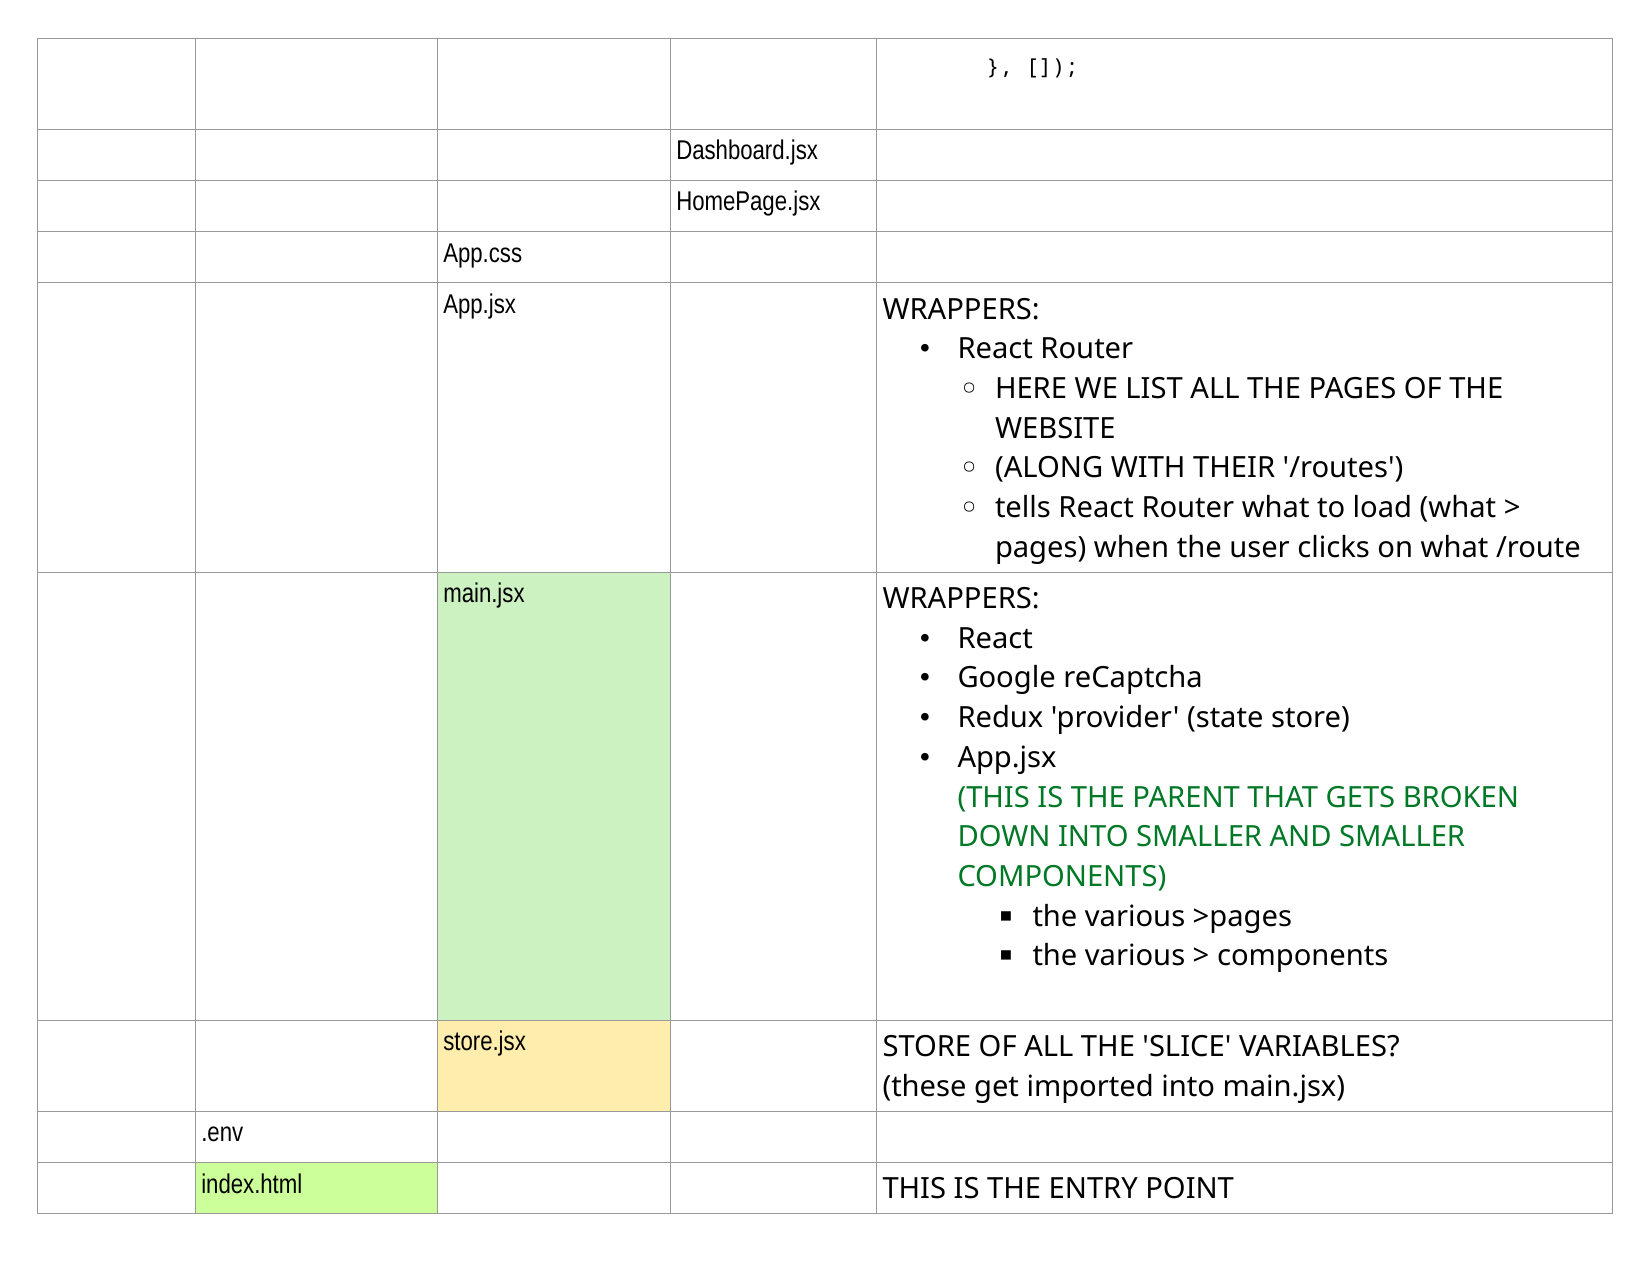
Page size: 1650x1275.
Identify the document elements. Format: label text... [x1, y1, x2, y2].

table_cell STORE OF ALL THE 'SLICE' VARIABLES? (these get imported into main.jsx) [877, 1021, 1612, 1111]
table_cell [438, 1163, 670, 1213]
table_cell [196, 1021, 437, 1111]
table_cell [38, 573, 195, 1020]
table_cell main.jsx [438, 573, 670, 1020]
table_cell HomePage.jsx [671, 181, 876, 231]
table_cell App.jsx [438, 283, 670, 572]
table_cell WRAPPERS: React Router HERE WE LIST ALL THE PAGES OF THE WEBSITE (ALONG WITH THEIR '/routes') tells React Router what to load (what > pages) when the user clicks on what /route [877, 283, 1612, 572]
table_cell [38, 181, 195, 231]
table_cell [196, 232, 437, 282]
table_cell [671, 573, 876, 1020]
table_cell [38, 283, 195, 572]
table_cell App.css [438, 232, 670, 282]
table_cell Dashboard.jsx [671, 130, 876, 180]
table_cell [196, 39, 437, 128]
table_cell index.html [196, 1163, 437, 1213]
table_cell .env [196, 1112, 437, 1162]
table_cell [671, 1021, 876, 1111]
table_cell [671, 1163, 876, 1213]
table_cell [877, 130, 1612, 180]
table_cell [438, 181, 670, 231]
table_cell [671, 39, 876, 128]
table_cell [877, 181, 1612, 231]
table_cell [196, 283, 437, 572]
table_cell [196, 130, 437, 180]
table_cell [671, 1112, 876, 1162]
table_cell [38, 232, 195, 282]
table_cell [877, 1112, 1612, 1162]
table_cell [38, 1112, 195, 1162]
table_cell [438, 1112, 670, 1162]
table_cell THIS IS THE ENTRY POINT <root> script -> load main.jsx [877, 1163, 1612, 1213]
table_cell [38, 130, 195, 180]
table_cell }, []); [877, 39, 1612, 128]
table_cell store.jsx [438, 1021, 670, 1111]
table_cell [196, 573, 437, 1020]
table_cell [438, 130, 670, 180]
table_cell [38, 1163, 195, 1213]
table_cell [38, 1021, 195, 1111]
table_cell WRAPPERS: React Google reCaptcha Redux 'provider' (state store) App.jsx (THIS IS THE PARENT THAT GETS BROKEN DOWN INTO SMALLER AND SMALLER COMPONENTS) the various >pages the various > components [877, 573, 1612, 1020]
table_cell [38, 39, 195, 128]
table_cell [196, 181, 437, 231]
table_cell [671, 232, 876, 282]
table_cell [671, 283, 876, 572]
table_cell [438, 39, 670, 128]
table_cell [877, 232, 1612, 282]
